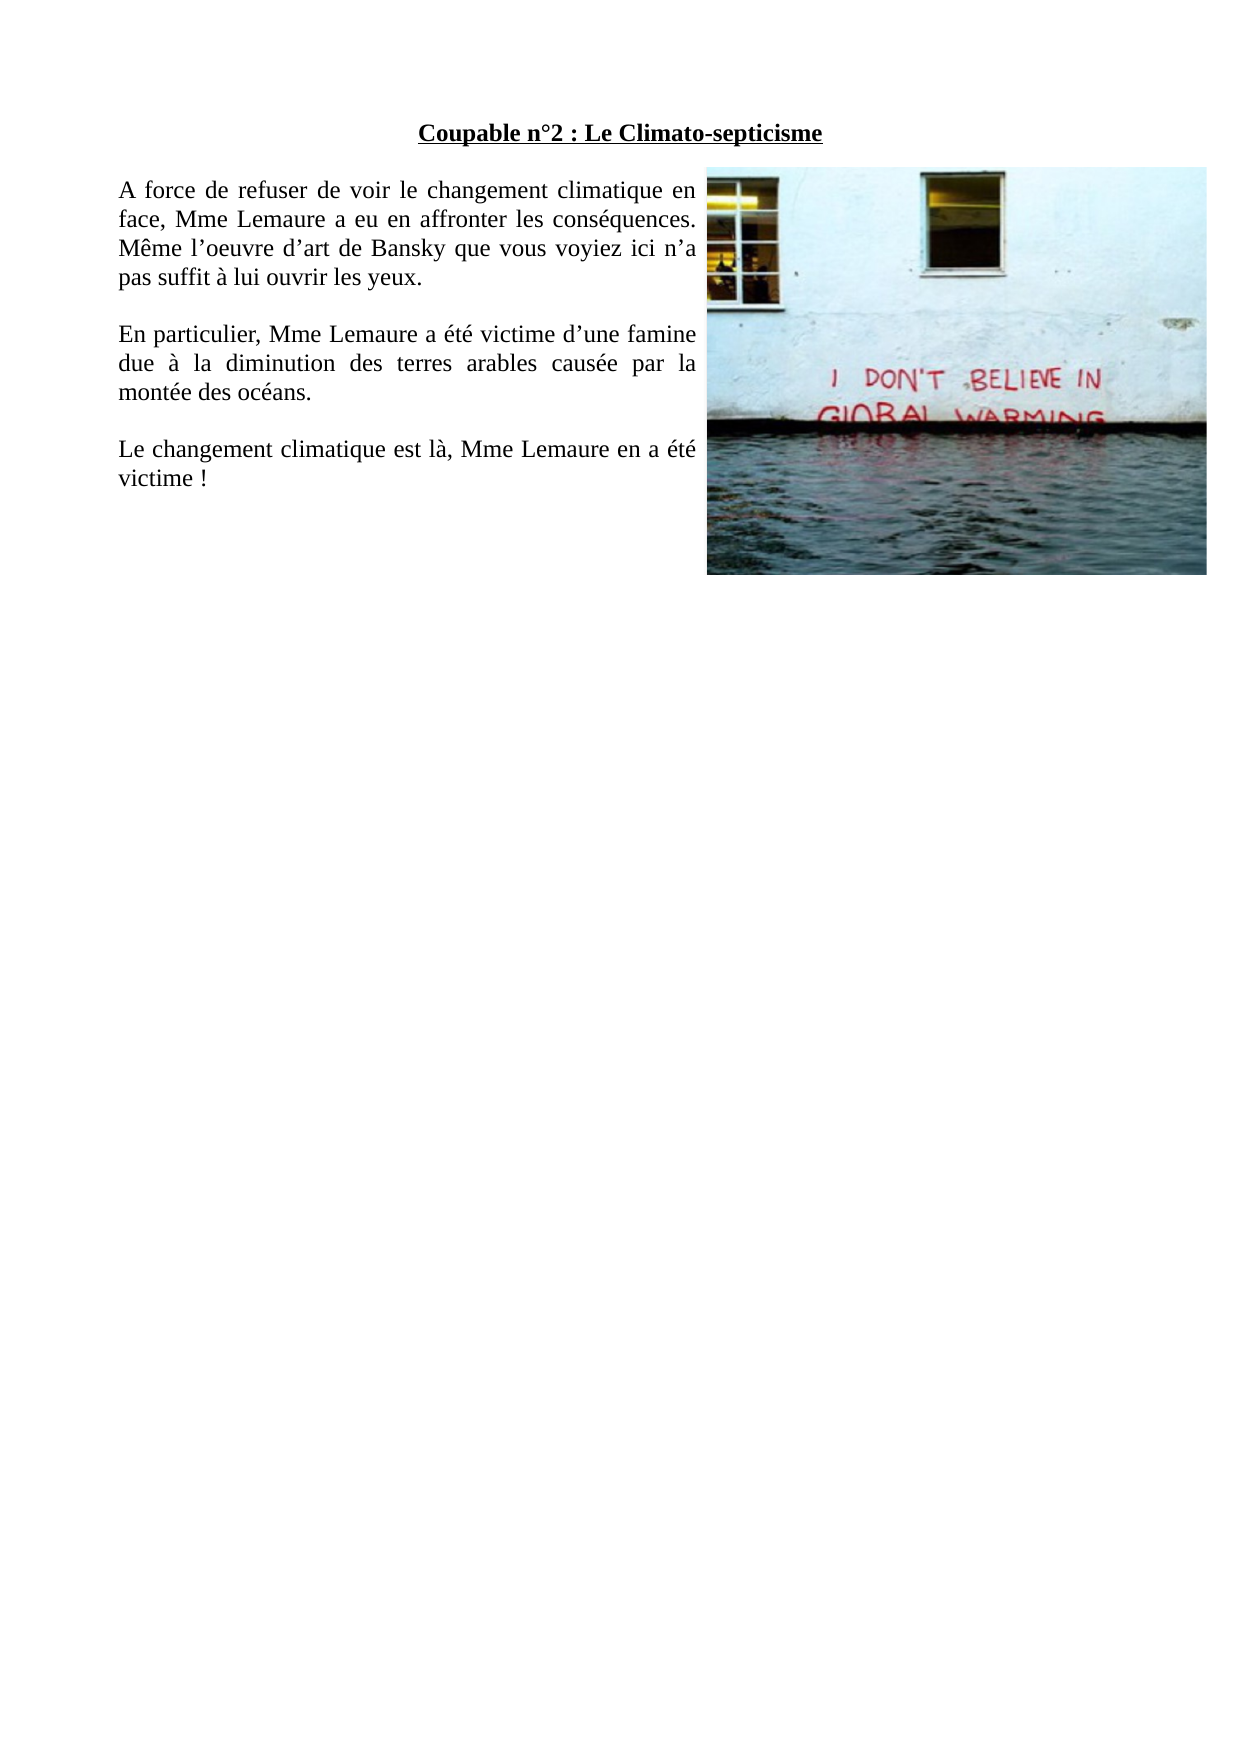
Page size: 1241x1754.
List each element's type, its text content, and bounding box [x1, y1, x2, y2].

picture [703, 167, 1207, 575]
text En particulier, Mme Lemaure a été victime d’une famine due à la diminution des terres arables causée par la montée des océans. [118, 319, 697, 406]
text A force de refuser de voir le changement climatique en face, Mme Lemaure a eu en affronter les conséquences. Même l’oeuvre d’art de Bansky que vous voyiez ici n’a pas suffit à lui ouvrir les yeux. [118, 176, 697, 291]
text Coupable n°2 : Le Climato-septicisme [118, 118, 1122, 147]
text Le changement climatique est là, Mme Lemaure en a été victime ! [118, 434, 697, 492]
